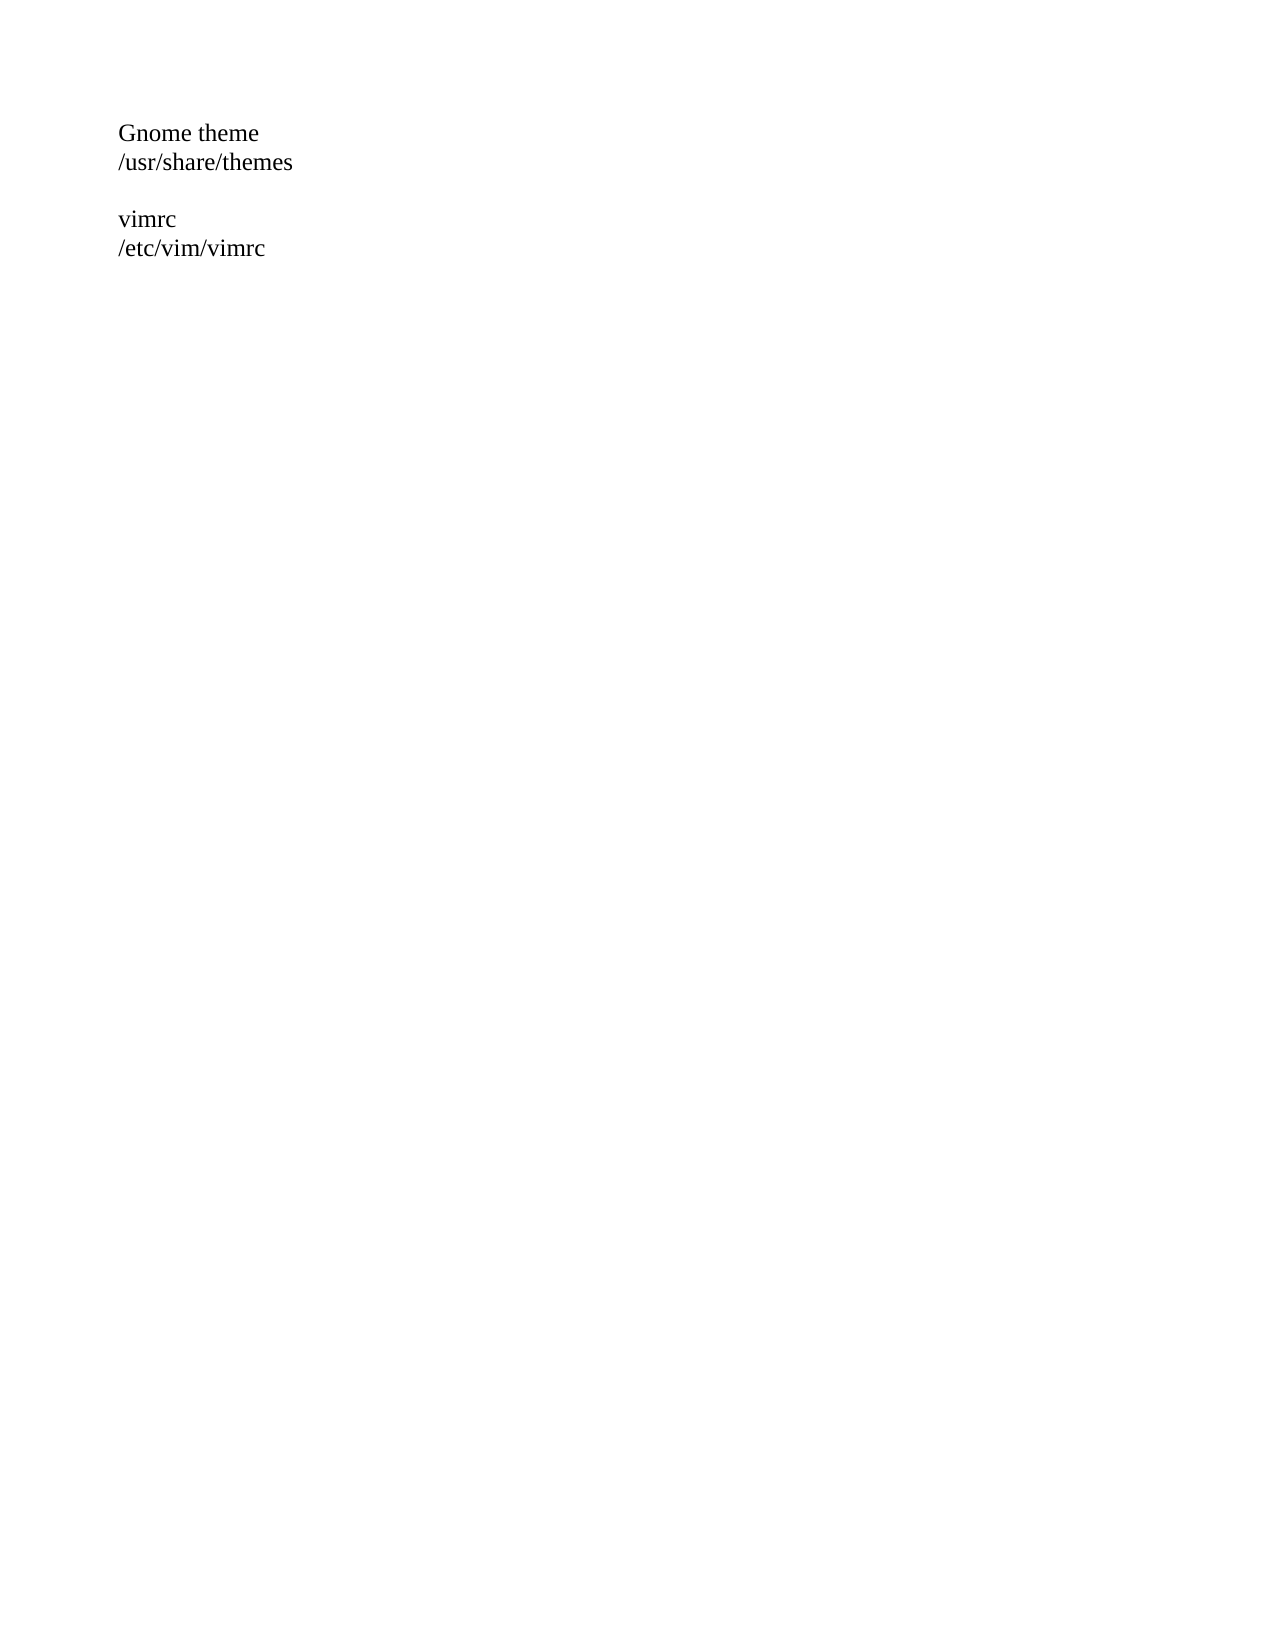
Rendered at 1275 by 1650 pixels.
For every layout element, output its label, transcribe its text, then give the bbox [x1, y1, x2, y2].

text /etc/vim/vimrc [118, 233, 1157, 262]
text Gnome theme [118, 118, 1157, 147]
text vimrc [118, 204, 1157, 233]
text /usr/share/themes [118, 147, 1157, 176]
